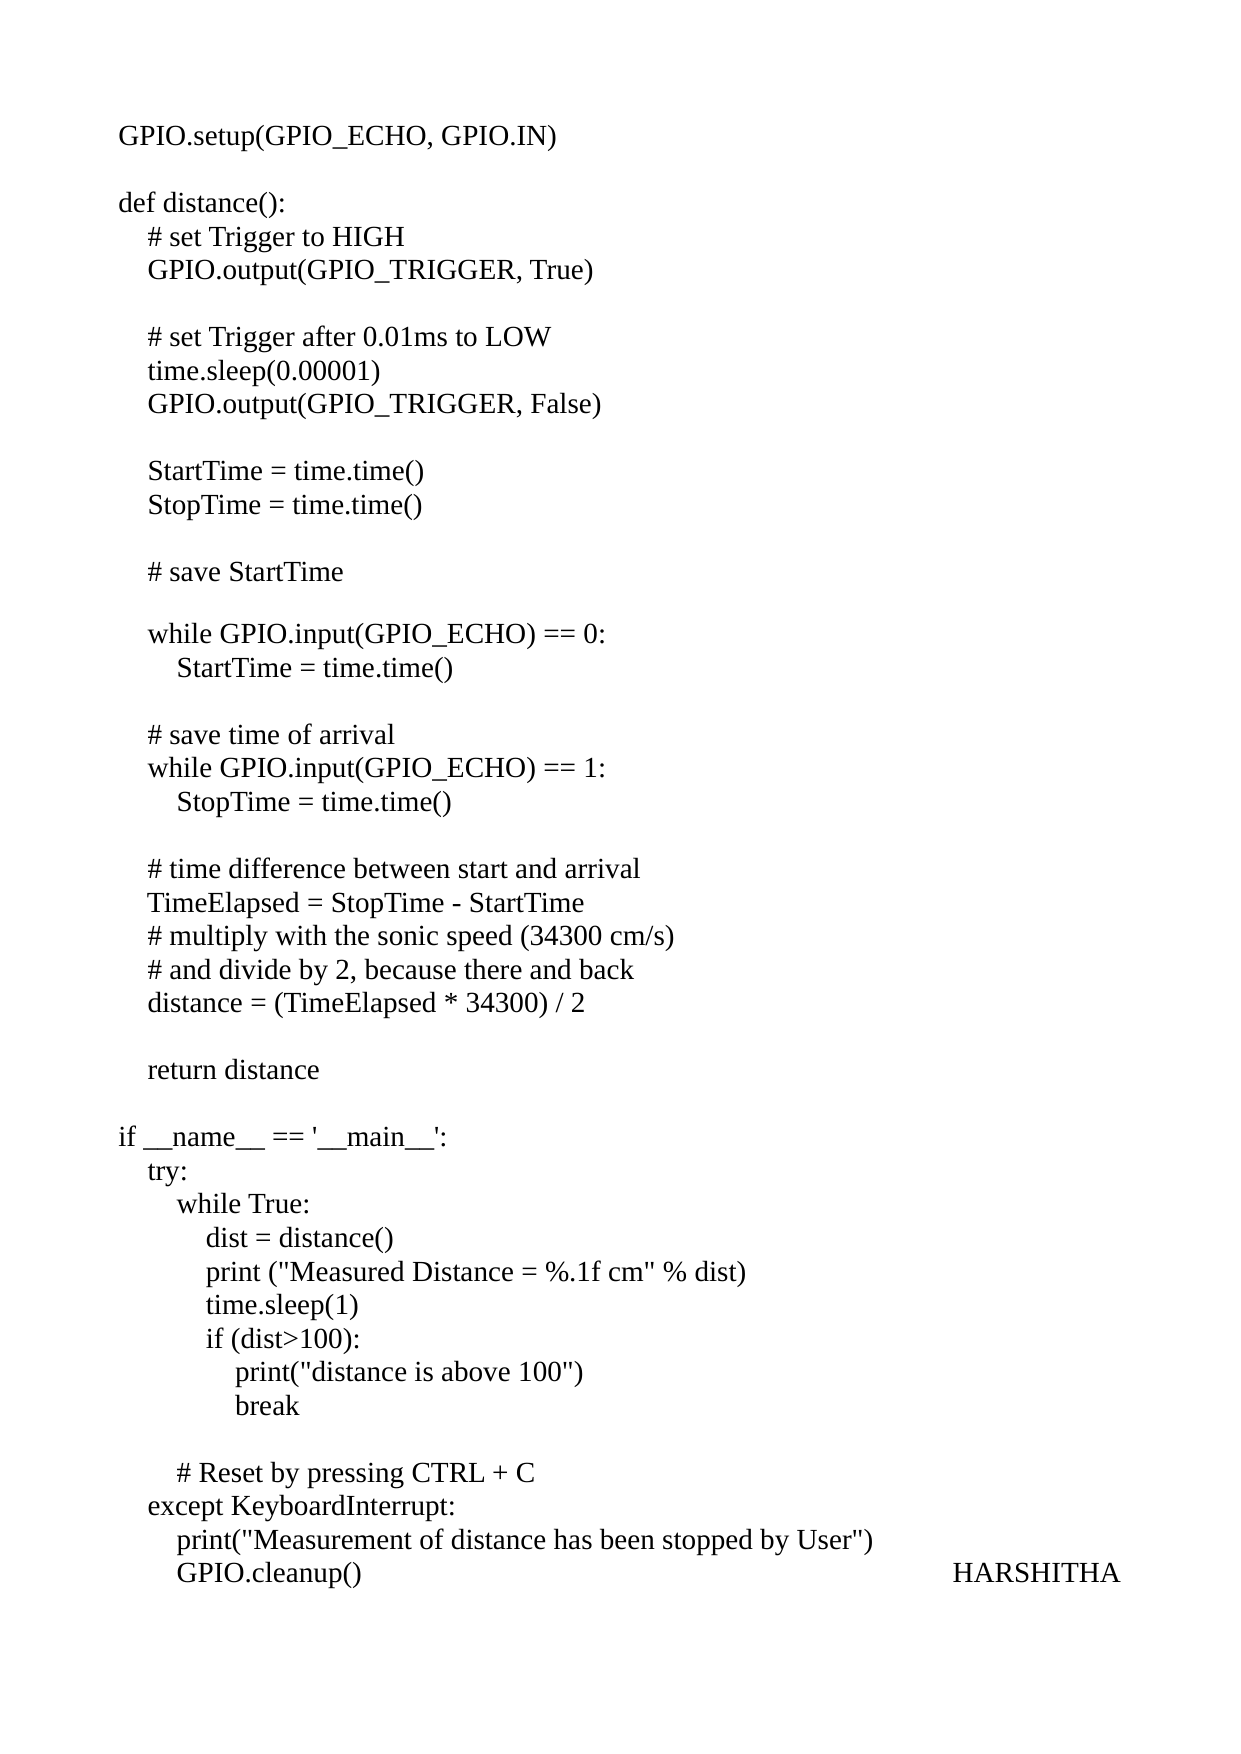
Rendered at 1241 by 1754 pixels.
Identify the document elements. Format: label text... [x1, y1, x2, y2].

text print ("Measured Distance = %.1f cm" % dist) [118, 1254, 1122, 1287]
text if (dist>100): [118, 1321, 1122, 1354]
text return distance [118, 1052, 1122, 1086]
text GPIO.output(GPIO_TRIGGER, False) [118, 386, 1122, 420]
text GPIO.cleanup() HARSHITHA [118, 1556, 1122, 1589]
text StartTime = time.time() [118, 650, 1122, 683]
text try: [118, 1153, 1122, 1187]
text # save time of arrival [118, 717, 1122, 751]
text TimeElapsed = StopTime - StartTime [118, 885, 1122, 918]
text StopTime = time.time() [118, 487, 1122, 521]
text GPIO.output(GPIO_TRIGGER, True) [118, 252, 1122, 286]
text while True: [118, 1187, 1122, 1220]
text # multiply with the sonic speed (34300 cm/s) [118, 918, 1122, 952]
text while GPIO.input(GPIO_ECHO) == 0: [118, 616, 1122, 650]
text # and divide by 2, because there and back [118, 952, 1122, 985]
text except KeyboardInterrupt: [118, 1488, 1122, 1522]
text print("distance is above 100") [118, 1354, 1122, 1388]
text dist = distance() [118, 1220, 1122, 1254]
text # set Trigger after 0.01ms to LOW [118, 319, 1122, 353]
text # time difference between start and arrival [118, 851, 1122, 885]
text def distance(): [118, 185, 1122, 219]
text if __name__ == '__main__': [118, 1119, 1122, 1153]
text # save StartTime [118, 554, 1122, 588]
text distance = (TimeElapsed * 34300) / 2 [118, 985, 1122, 1019]
text break [118, 1388, 1122, 1421]
text StartTime = time.time() [118, 453, 1122, 487]
text GPIO.setup(GPIO_ECHO, GPIO.IN) [118, 118, 1122, 152]
text print("Measurement of distance has been stopped by User") [118, 1522, 1122, 1556]
text # Reset by pressing CTRL + C [118, 1455, 1122, 1488]
text StopTime = time.time() [118, 784, 1122, 818]
text # set Trigger to HIGH [118, 219, 1122, 252]
text while GPIO.input(GPIO_ECHO) == 1: [118, 751, 1122, 784]
text time.sleep(0.00001) [118, 353, 1122, 386]
text time.sleep(1) [118, 1287, 1122, 1321]
